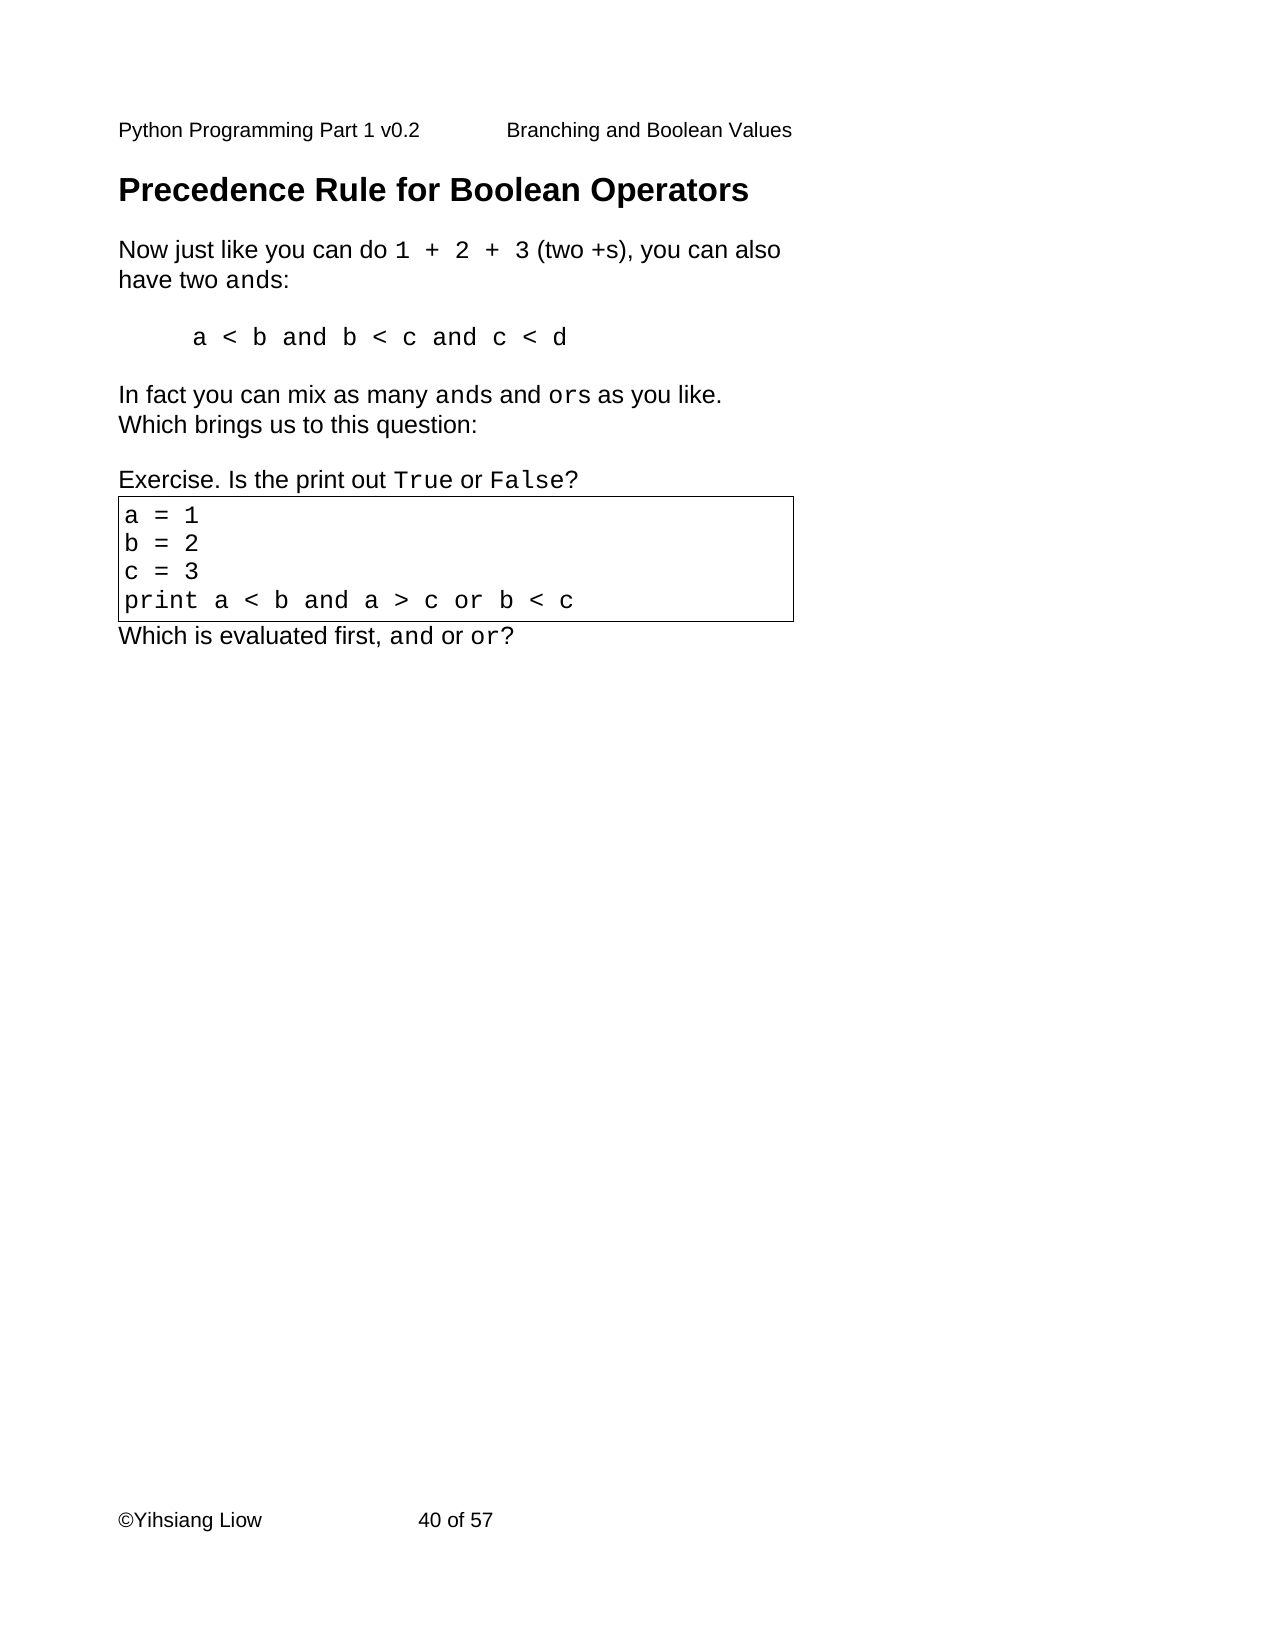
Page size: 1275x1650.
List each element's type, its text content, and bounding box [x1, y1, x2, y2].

text In fact you can mix as many ands and ors as you like. Which brings us to this question: [118, 380, 793, 438]
text Now just like you can do 1 + 2 + 3 (two +s), you can also have two ands: [118, 236, 793, 296]
text a < b and b < c and c < d [118, 324, 793, 352]
text Exercise. Is the print out True or False? [118, 466, 793, 496]
text Precedence Rule for Boolean Operators [118, 171, 793, 208]
text Which is evaluated first, and or or? [118, 622, 793, 652]
table_header a = 1 b = 2 c = 3 print a < b and a > c or b < c [119, 497, 793, 621]
